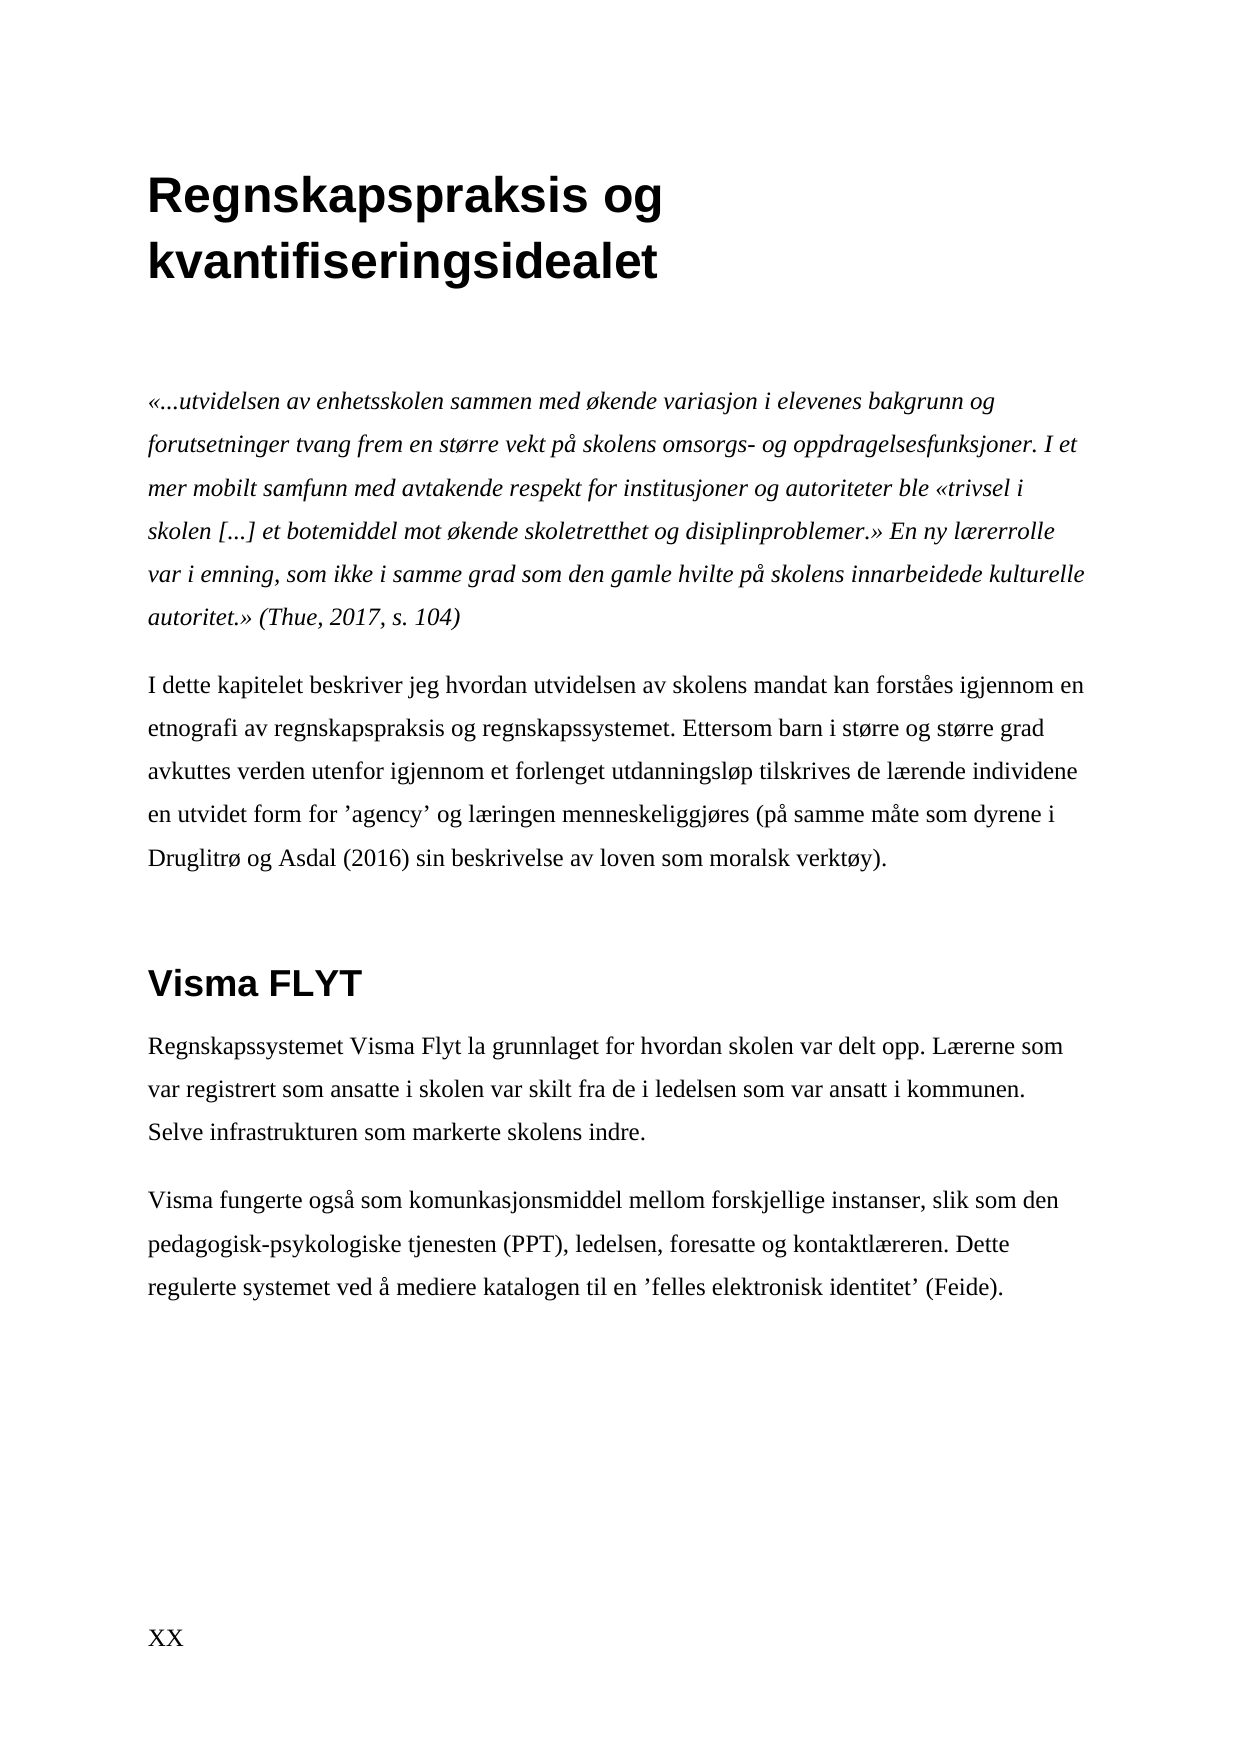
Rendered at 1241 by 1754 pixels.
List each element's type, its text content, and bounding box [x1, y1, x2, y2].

subtitle Visma FLYT [148, 961, 1092, 1004]
text Visma fungerte også som komunkasjonsmiddel mellom forskjellige instanser, slik som den pedagogisk-psykologiske tjenesten (PPT), ledelsen, foresatte og kontaktlæreren. Dette regulerte systemet ved å mediere katalogen til en ’felles elektronisk identitet’ (Feide). [148, 1186, 1092, 1301]
text I dette kapitelet beskriver jeg hvordan utvidelsen av skolens mandat kan forståes igjennom en etnografi av regnskapspraksis og regnskapssystemet. Ettersom barn i større og større grad avkuttes verden utenfor igjennom et forlenget utdanningsløp tilskrives de lærende individene en utvidet form for ’agency’ og læringen menneskeliggjøres (på samme måte som dyrene i Druglitrø og Asdal (2016) sin beskrivelse av loven som moralsk verktøy). [148, 670, 1092, 871]
text «...utvidelsen av enhetsskolen sammen med økende variasjon i elevenes bakgrunn og forutsetninger tvang frem en større vekt på skolens omsorgs- og oppdragelsesfunksjoner. I et mer mobilt samfunn med avtakende respekt for institusjoner og autoriteter ble «trivsel i skolen [...] et botemiddel mot økende skoletretthet og disiplinproblemer.» En ny lærerrolle var i emning, som ikke i samme grad som den gamle hvilte på skolens innarbeidede kulturelle autoritet.» (Thue, 2017, s. 104) [148, 386, 1092, 631]
subtitle Regnskapspraksis og kvantifiseringsidealet [148, 165, 1092, 289]
text Regnskapssystemet Visma Flyt la grunnlaget for hvordan skolen var delt opp. Lærerne som var registrert som ansatte i skolen var skilt fra de i ledelsen som var ansatt i kommunen. Selve infrastrukturen som markerte skolens indre. [148, 1031, 1092, 1146]
